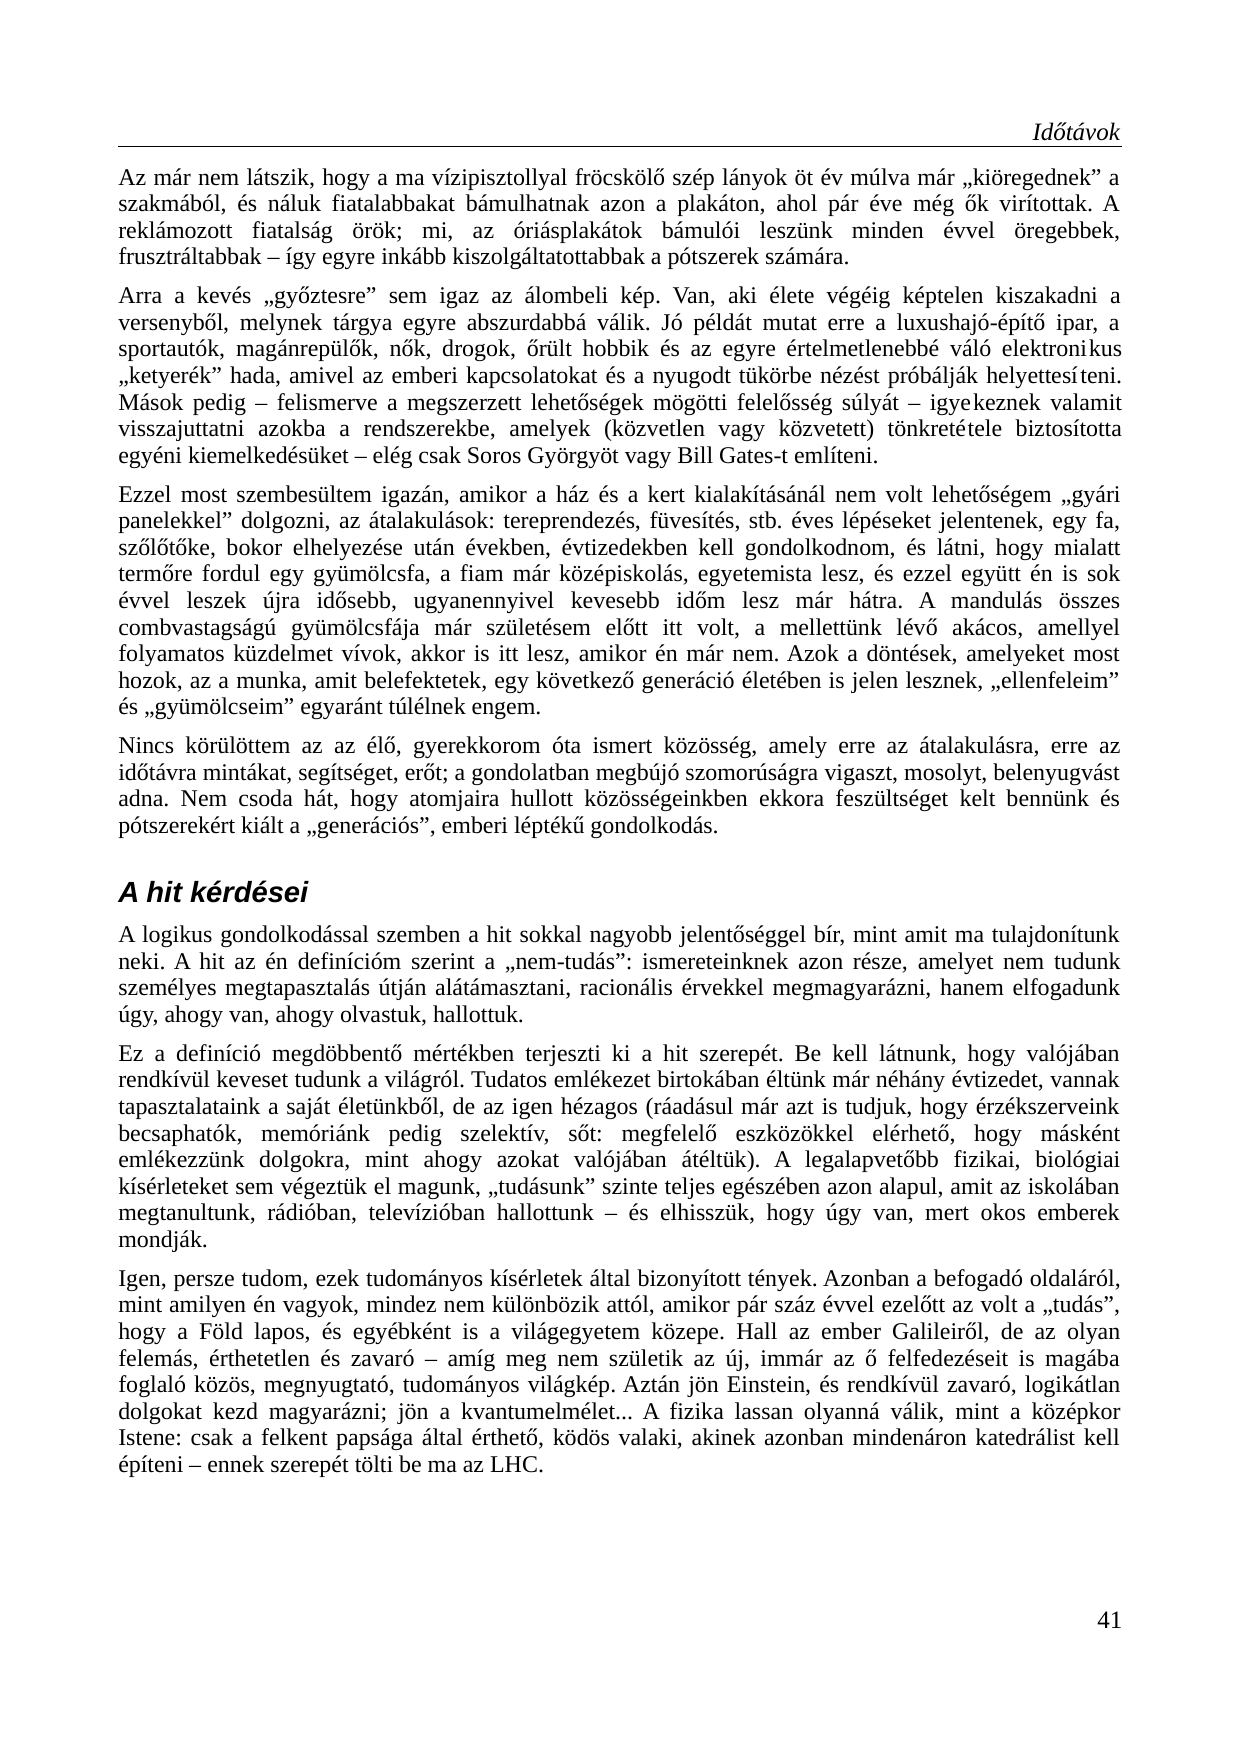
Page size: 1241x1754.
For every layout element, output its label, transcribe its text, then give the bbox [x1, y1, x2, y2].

text Ez a definíció megdöbbentő mértékben terjeszti ki a hit szerepét. Be kell látnunk, hogy valójában rendkívül keveset tudunk a világról. Tudatos emlékezet birtokában éltünk már néhány évtizedet, vannak tapasztalataink a saját életünkből, de az igen hézagos (ráadásul már azt is tudjuk, hogy érzékszerveink becsaphatók, memóriánk pedig szelektív, sőt: megfelelő eszközökkel elérhető, hogy másként emlékezzünk dolgokra, mint ahogy azokat valójában átéltük). A legalapvetőbb fizikai, biológiai kísérleteket sem végeztük el magunk, „tudásunk” szinte teljes egészében azon alapul, amit az iskolában megtanultunk, rádióban, televízióban hallottunk – és elhisszük, hogy úgy van, mert okos emberek mondják. [118, 1040, 1122, 1252]
text Nincs körülöttem az az élő, gyerekkorom óta ismert közösség, amely erre az átalakulásra, erre az időtávra mintákat, segítséget, erőt; a gondolatban megbújó szomorúságra vigaszt, mosolyt, belenyugvást adna. Nem csoda hát, hogy atomjaira hullott közösségeinkben ekkora feszültséget kelt bennünk és pótszerekért kiált a „generációs”, emberi léptékű gondolkodás. [118, 732, 1122, 839]
text Ezzel most szembesültem igazán, amikor a ház és a kert kialakításánál nem volt lehetőségem „gyári panelekkel” dolgozni, az átalakulások: tereprendezés, füvesítés, stb. éves lépéseket jelentenek, egy fa, szőlőtőke, bokor elhelyezése után években, évtizedekben kell gondolkodnom, és látni, hogy mialatt termőre fordul egy gyümölcsfa, a fiam már középiskolás, egyetemista lesz, és ezzel együtt én is sok évvel leszek újra idősebb, ugyanennyivel kevesebb időm lesz már hátra. A mandulás összes combvastagságú gyümölcsfája már születésem előtt itt volt, a mellettünk lévő akácos, amellyel folyamatos küzdelmet vívok, akkor is itt lesz, amikor én már nem. Azok a döntések, amelyeket most hozok, az a munka, amit belefektetek, egy következő generáció életében is jelen lesznek, „ellenfeleim” és „gyümölcseim” egyaránt túlélnek engem. [118, 481, 1122, 720]
text Arra a kevés „győztesre” sem igaz az álombeli kép. Van, aki élete végéig képtelen kiszakadni a versenyből, melynek tárgya egyre abszurdabbá válik. Jó példát mutat erre a luxushajó-építő ipar, a sportautók, magánrepülők, nők, drogok, őrült hobbik és az egyre értelmetlenebbé váló elektroni­kus „ketyerék” hada, amivel az emberi kapcsolatokat és a nyugodt tükörbe nézést próbálják helyettesí­teni. Mások pedig – felismerve a megszerzett lehetőségek mögötti felelősség súlyát – igye­keznek valamit visszajuttatni azokba a rendszerekbe, amelyek (közvetlen vagy közvetett) tönkreté­tele biztosította egyéni kiemelkedésüket – elég csak Soros Györgyöt vagy Bill Gates-t említeni. [118, 282, 1122, 468]
text Igen, persze tudom, ezek tudományos kísérletek által bizonyított tények. Azonban a befogadó oldaláról, mint amilyen én vagyok, mindez nem különbözik attól, amikor pár száz évvel ezelőtt az volt a „tudás”, hogy a Föld lapos, és egyébként is a világegyetem közepe. Hall az ember Galileiről, de az olyan felemás, érthetetlen és zavaró – amíg meg nem születik az új, immár az ő felfedezéseit is magába foglaló közös, megnyugtató, tudományos világkép. Aztán jön Einstein, és rendkívül zavaró, logikátlan dolgokat kezd magyarázni; jön a kvantumelmélet... A fizika lassan olyanná válik, mint a középkor Istene: csak a felkent papsága által érthető, ködös valaki, akinek azonban mindenáron katedrálist kell építeni – ennek szerepét tölti be ma az LHC. [118, 1265, 1122, 1477]
text A logikus gondolkodással szemben a hit sokkal nagyobb jelentőséggel bír, mint amit ma tulajdonítunk neki. A hit az én definícióm szerint a „nem-tudás”: ismereteinknek azon része, amelyet nem tudunk személyes megtapasztalás útján alátámasztani, racionális érvekkel megmagyarázni, hanem elfogadunk úgy, ahogy van, ahogy olvastuk, hallottuk. [118, 921, 1122, 1027]
subtitle A hit kérdései [118, 876, 1122, 909]
text Az már nem látszik, hogy a ma vízipisztollyal fröcskölő szép lányok öt év múlva már „kiöregednek” a szakmából, és náluk fiatalabbakat bámulhatnak azon a plakáton, ahol pár éve még ők virítottak. A reklámozott fiatalság örök; mi, az óriásplakátok bámulói leszünk minden évvel öregebbek, frusztráltabbak – így egyre inkább kiszolgáltatottabbak a pótszerek számára. [118, 164, 1122, 270]
